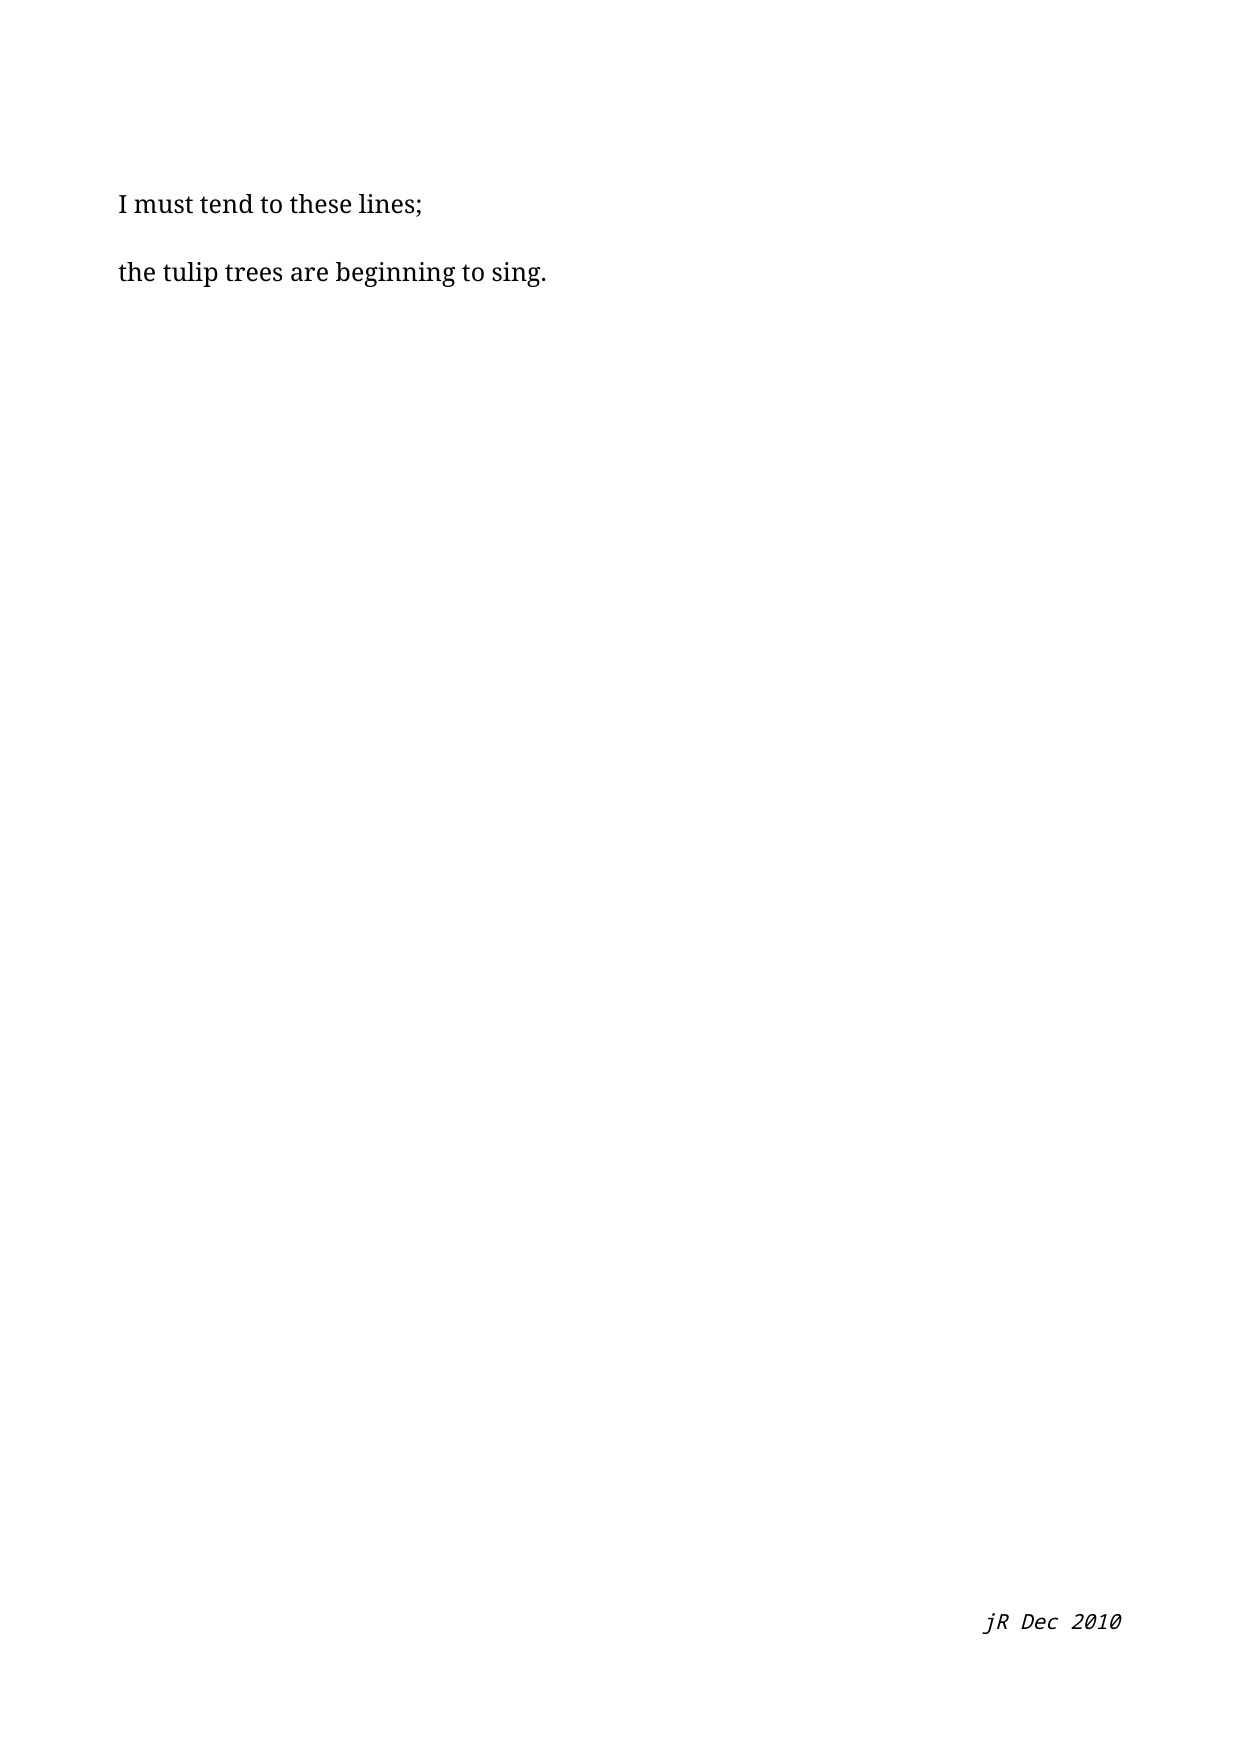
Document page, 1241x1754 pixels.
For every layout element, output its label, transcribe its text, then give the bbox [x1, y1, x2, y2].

text I must tend to these lines; [118, 186, 1122, 220]
text the tulip trees are beginning to sing. [118, 254, 1122, 288]
